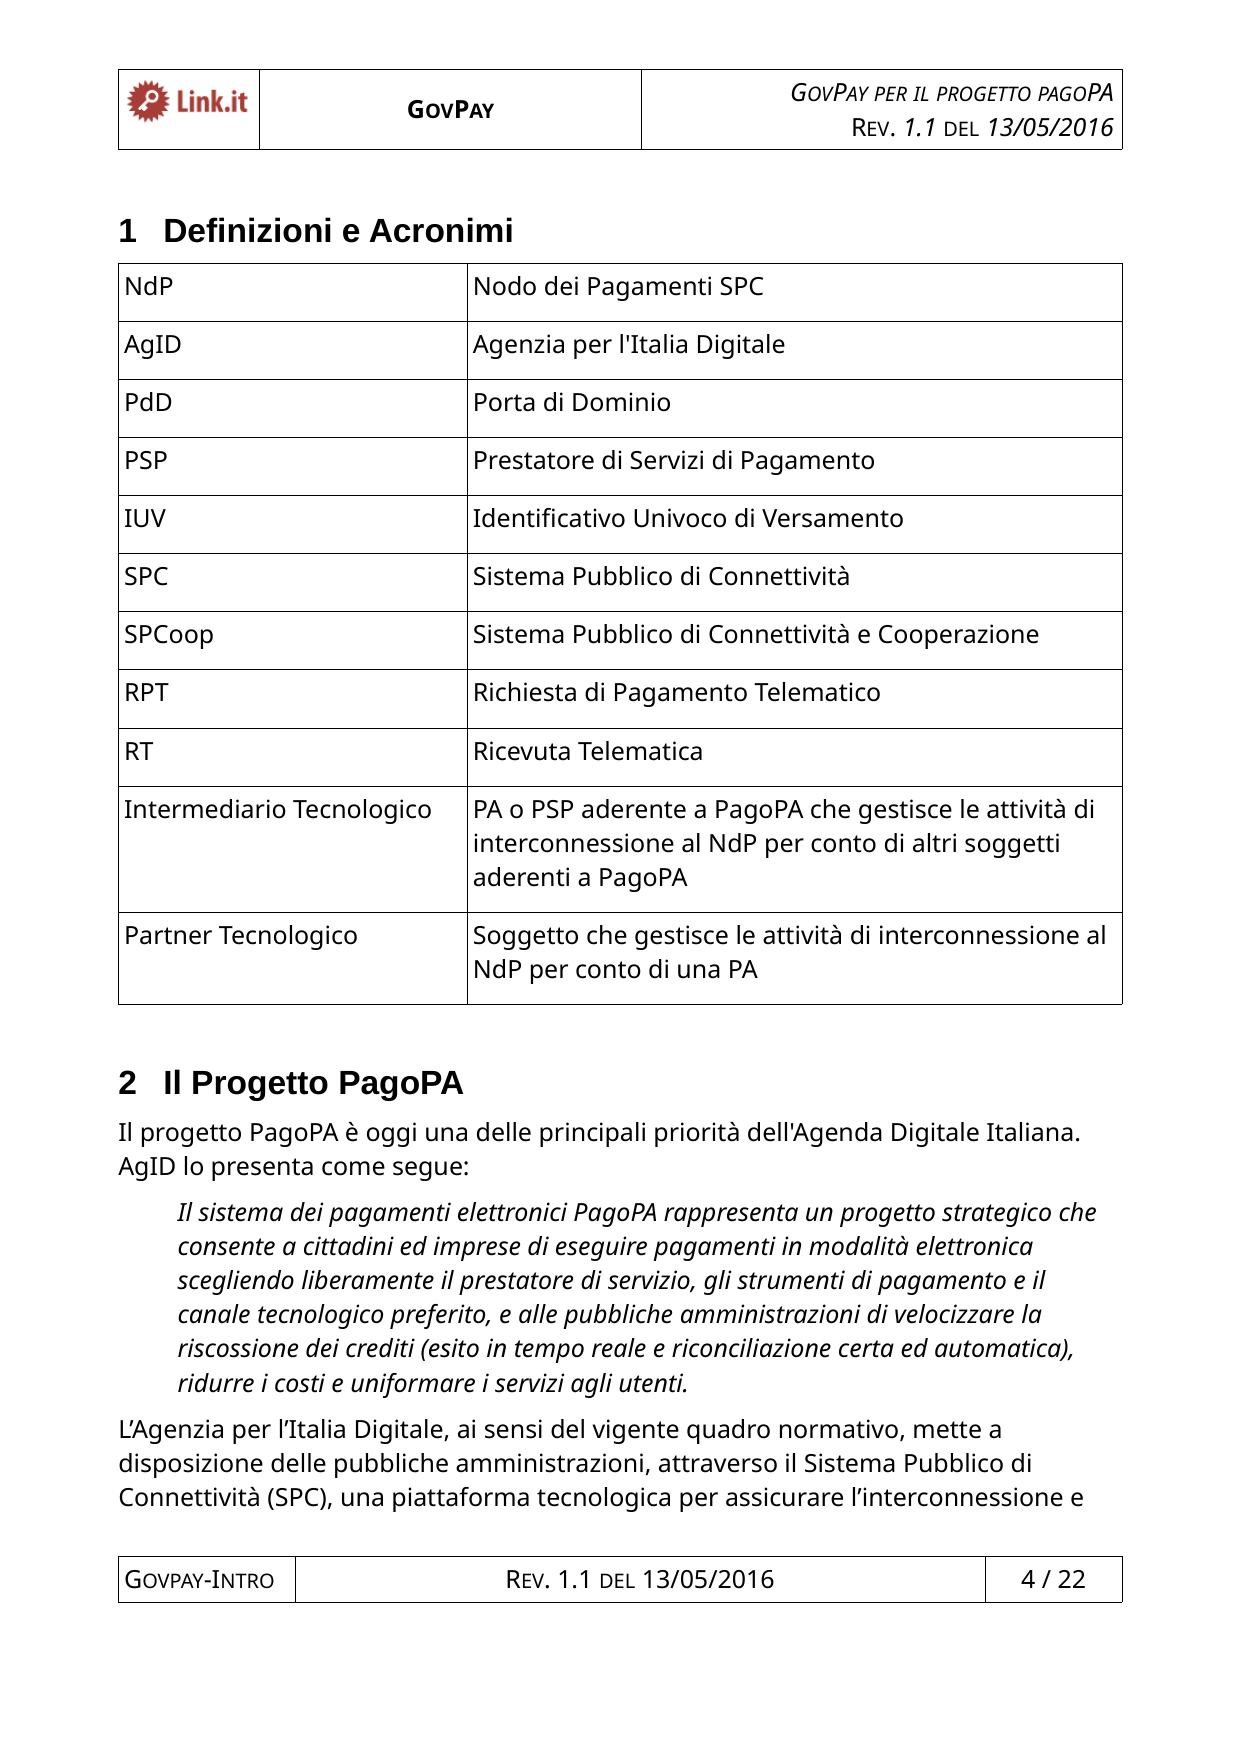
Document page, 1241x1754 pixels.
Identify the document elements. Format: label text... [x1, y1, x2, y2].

table_cell Agenzia per l'Italia Digitale [468, 322, 1122, 379]
table_cell PdD [119, 380, 467, 437]
table_cell PA o PSP aderente a PagoPA che gestisce le attività di interconnessione al NdP per conto di altri soggetti aderenti a PagoPA [468, 787, 1122, 912]
table_cell Intermediario Tecnologico [119, 787, 467, 912]
table_cell RPT [119, 670, 467, 727]
table_cell Soggetto che gestisce le attività di interconnessione al NdP per conto di una PA [468, 913, 1122, 1004]
table_cell Ricevuta Telematica [468, 729, 1122, 786]
table_header NdP [119, 264, 467, 321]
text Il progetto PagoPA è oggi una delle principali priorità dell'Agenda Digitale Italiana. AgID lo presenta come segue: [118, 1114, 1122, 1182]
picture [123, 75, 254, 128]
table_cell Prestatore di Servizi di Pagamento [468, 438, 1122, 495]
table_cell Sistema Pubblico di Connettività e Cooperazione [468, 612, 1122, 669]
table_cell RT [119, 729, 467, 786]
table_cell PSP [119, 438, 467, 495]
table_cell IUV [119, 496, 467, 553]
table_cell Partner Tecnologico [119, 913, 467, 1004]
subtitle Il Progetto PagoPA [118, 1063, 1122, 1102]
text L’Agenzia per l’Italia Digitale, ai sensi del vigente quadro normativo, mette a disposizione delle pubbliche amministrazioni, attraverso il Sistema Pubblico di Connettività (SPC), una piattaforma tecnologica per assicurare l’interconnessione e [118, 1412, 1122, 1514]
table_cell SPCoop [119, 612, 467, 669]
table_cell SPC [119, 554, 467, 611]
table_header Nodo dei Pagamenti SPC [468, 264, 1122, 321]
table_cell Identificativo Univoco di Versamento [468, 496, 1122, 553]
table_cell Porta di Dominio [468, 380, 1122, 437]
text Il sistema dei pagamenti elettronici PagoPA rappresenta un progetto strategico che consente a cittadini ed imprese di eseguire pagamenti in modalità elettronica scegliendo liberamente il prestatore di servizio, gli strumenti di pagamento e il canale tecnologico preferito, e alle pubbliche amministrazioni di velocizzare la riscossione dei crediti (esito in tempo reale e riconciliazione certa ed automatica), ridurre i costi e uniformare i servizi agli utenti. [177, 1195, 1122, 1399]
subtitle Definizioni e Acronimi [118, 211, 1122, 250]
table_cell Sistema Pubblico di Connettività [468, 554, 1122, 611]
table_cell AgID [119, 322, 467, 379]
table_cell Richiesta di Pagamento Telematico [468, 670, 1122, 727]
